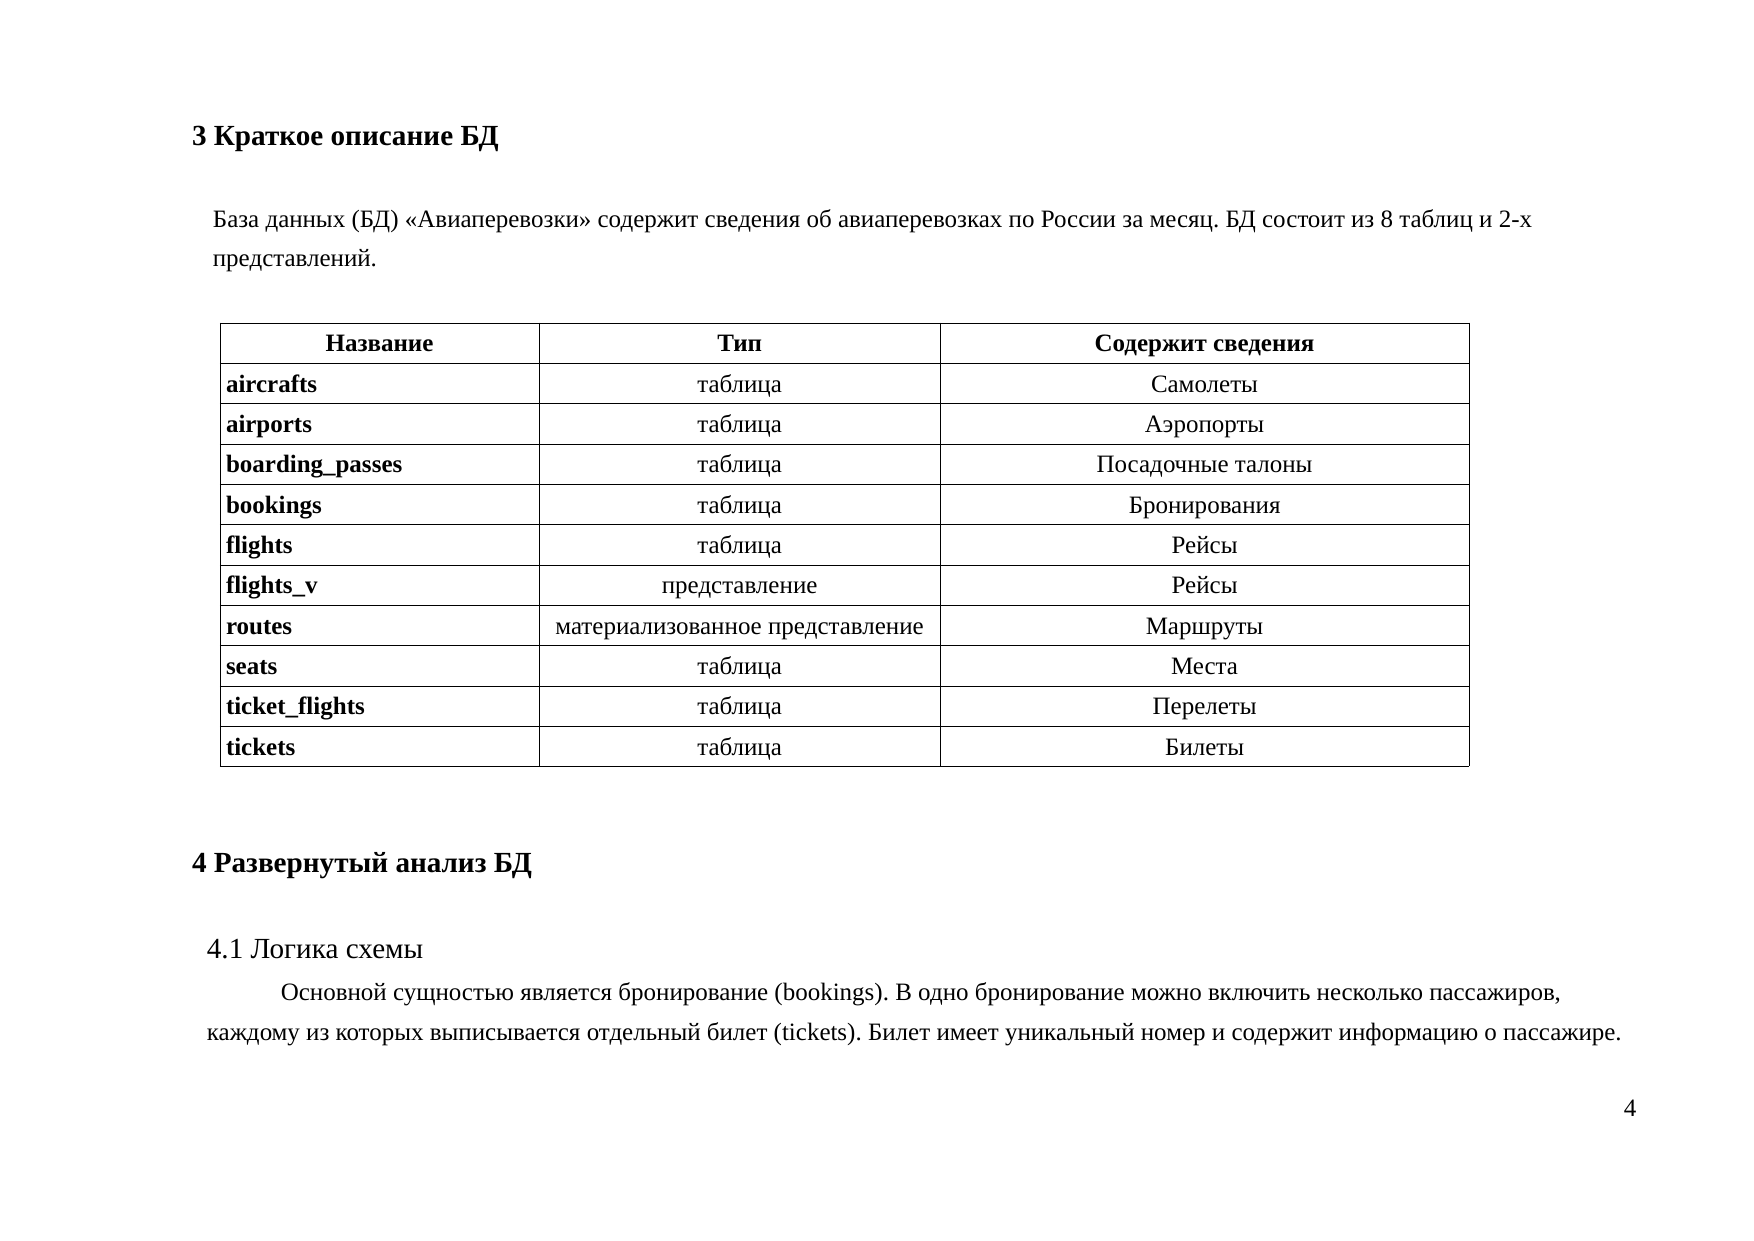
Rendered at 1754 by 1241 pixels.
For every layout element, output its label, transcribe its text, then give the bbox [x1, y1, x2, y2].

table_cell таблица [540, 404, 940, 444]
table_cell Посадочные талоны [941, 445, 1469, 484]
table_header Тип [540, 324, 940, 363]
table_cell flights_v [221, 566, 539, 605]
list 4 Развернутый анализ БД [162, 845, 1636, 879]
table_cell Бронирования [941, 485, 1469, 524]
table_cell routes [221, 606, 539, 645]
table_cell flights [221, 525, 539, 564]
table_cell boarding_passes [221, 445, 539, 484]
text 4.1 Логика схемы [207, 931, 1636, 965]
table_cell представление [540, 566, 940, 605]
text Основной сущностью является бронирование (bookings). В одно бронирование можно включить несколько пассажиров, каждому из которых выписывается отдельный билет (tickets). Билет имеет уникальный номер и содержит информацию о пассажире. [207, 977, 1636, 1046]
table_cell Билеты [941, 727, 1469, 766]
table_cell Маршруты [941, 606, 1469, 645]
table_cell ticket_flights [221, 687, 539, 726]
table_cell таблица [540, 525, 940, 564]
table_cell Самолеты [941, 364, 1469, 403]
table_cell таблица [540, 687, 940, 726]
table_cell таблица [540, 364, 940, 403]
table_header Название [221, 324, 539, 363]
table_cell seats [221, 646, 539, 686]
list 3 Краткое описание БД [162, 118, 1636, 152]
text База данных (БД) «Авиаперевозки» содержит сведения об авиаперевозках по России за месяц. БД состоит из 8 таблиц и 2-х представлений. [213, 204, 1636, 272]
table_cell Аэропорты [941, 404, 1469, 444]
table_cell airports [221, 404, 539, 444]
table_cell Рейсы [941, 525, 1469, 564]
table_cell таблица [540, 485, 940, 524]
table_cell таблица [540, 646, 940, 686]
table_cell Рейсы [941, 566, 1469, 605]
table_cell Места [941, 646, 1469, 686]
table_header Содержит сведения [941, 324, 1469, 363]
table_cell tickets [221, 727, 539, 766]
table_cell aircrafts [221, 364, 539, 403]
table_cell таблица [540, 727, 940, 766]
table_cell таблица [540, 445, 940, 484]
table_cell bookings [221, 485, 539, 524]
table_cell материализованное представление [540, 606, 940, 645]
table_cell Перелеты [941, 687, 1469, 726]
